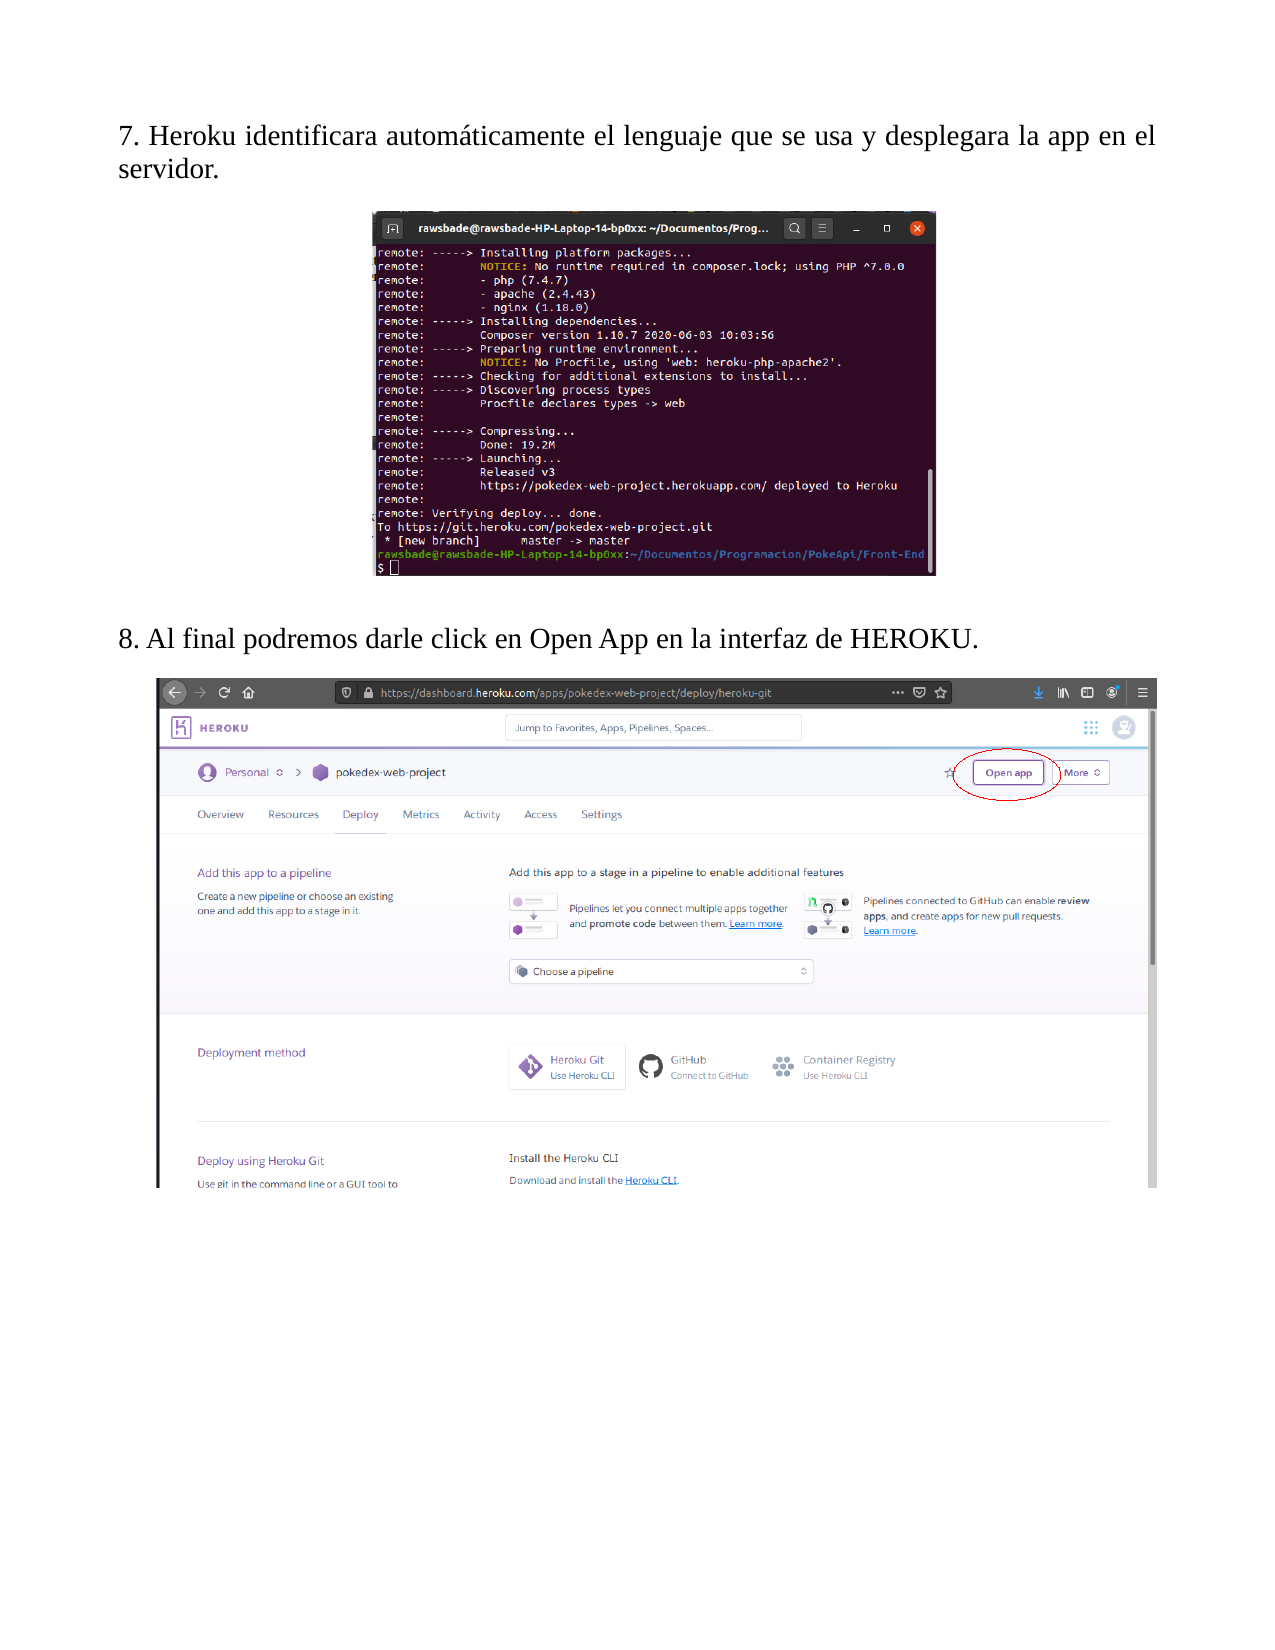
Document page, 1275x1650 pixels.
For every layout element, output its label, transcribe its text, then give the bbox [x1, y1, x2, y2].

picture [156, 678, 1157, 1188]
text 7. Heroku identificara automáticamente el lenguaje que se usa y desplegara la app en el servidor. [118, 118, 1157, 185]
picture [372, 211, 937, 576]
text 8. Al final podremos darle click en Open App en la interfaz de HEROKU. [118, 621, 1157, 655]
